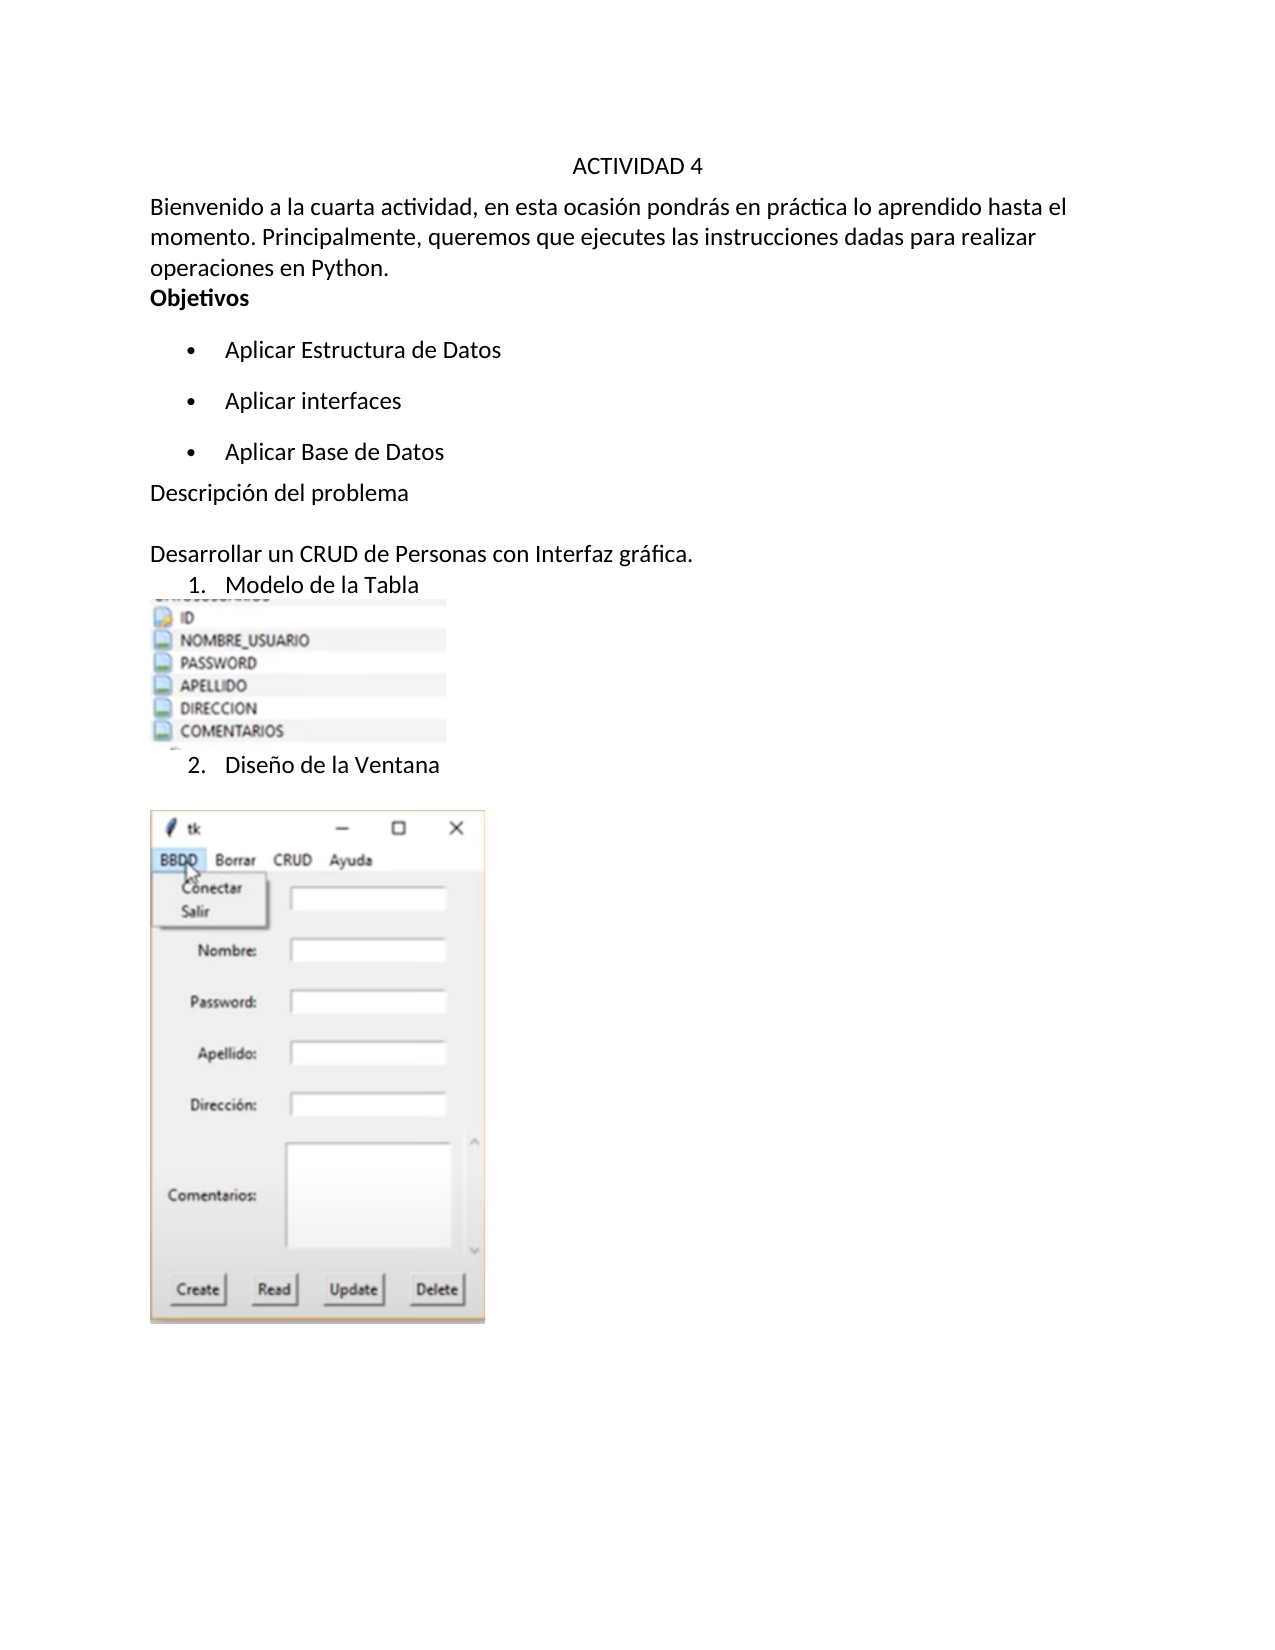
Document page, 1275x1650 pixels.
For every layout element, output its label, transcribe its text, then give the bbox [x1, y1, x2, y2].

list Diseño de la Ventana [187, 749, 1125, 780]
subtitle Descripción del problema [150, 477, 1125, 538]
list Modelo de la Tabla [187, 569, 1125, 599]
list Aplicar Base de Datos [187, 437, 1125, 467]
subtitle ACTIVIDAD 4 [150, 150, 1125, 181]
list Aplicar interfaces [187, 385, 1125, 416]
list Aplicar Estructura de Datos [187, 334, 1125, 364]
subtitle Bienvenido a la cuarta actividad, en esta ocasión pondrás en práctica lo aprendido hasta el momento. Principalmente, queremos que ejecutes las instrucciones dadas para realizar operaciones en Python. Objetivos [150, 191, 1125, 313]
subtitle Desarrollar un CRUD de Personas con Interfaz gráfica. [150, 538, 1125, 569]
